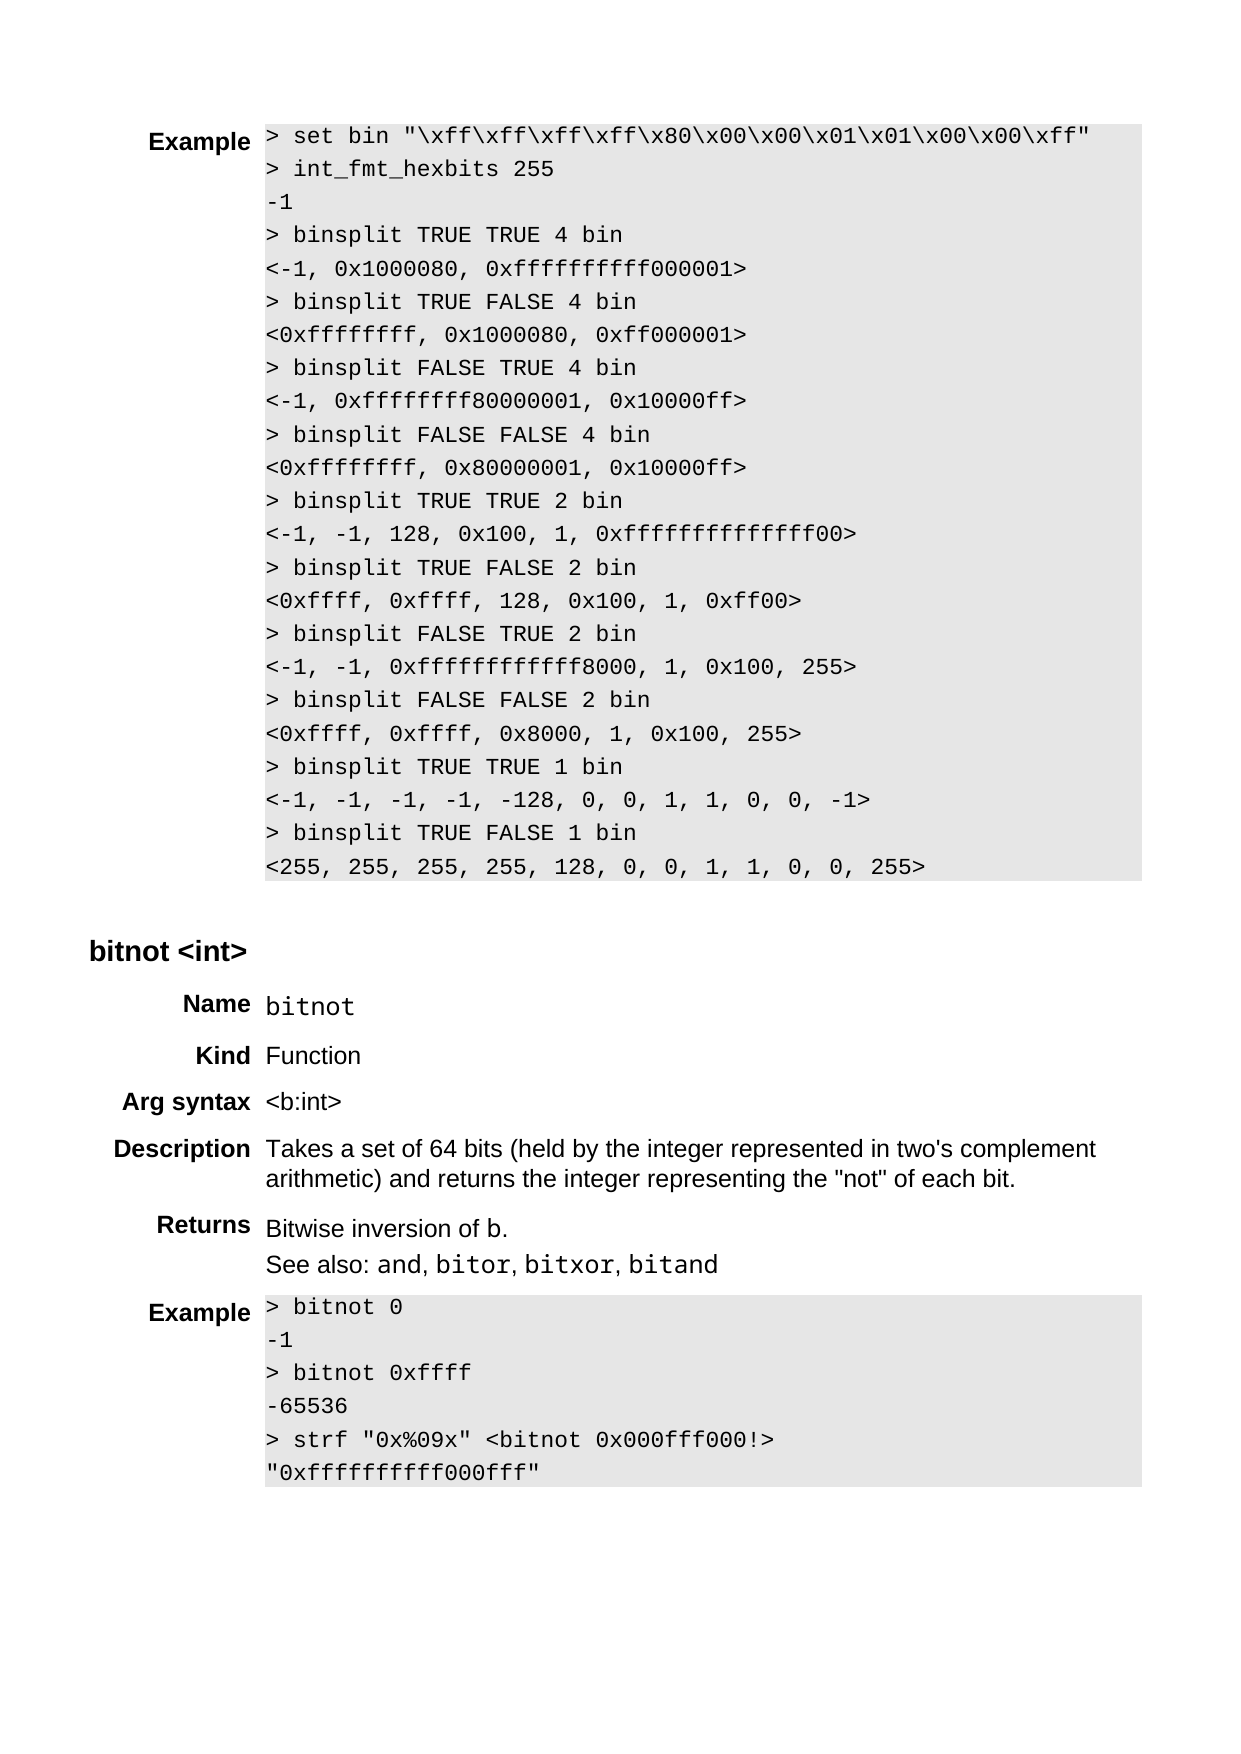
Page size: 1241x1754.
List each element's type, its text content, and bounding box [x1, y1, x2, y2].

table_cell Returns [89, 1202, 262, 1289]
table_cell <b:int> [263, 1078, 1145, 1125]
table_cell > bitnot 0 -1 > bitnot 0xffff -65536 > strf "0x%09x" <bitnot 0x000fff000!> "0xffffffffff000fff" [263, 1289, 1145, 1493]
table_cell Example [89, 1289, 262, 1493]
table_cell Takes a set of 64 bits (held by the integer represented in two's complement arithmetic) and returns the integer representing the "not" of each bit. [263, 1125, 1145, 1202]
table_cell Example [89, 118, 262, 887]
table_cell Function [263, 1032, 1145, 1078]
table_cell Arg syntax [89, 1078, 262, 1125]
table_cell > set bin "\xff\xff\xff\xff\x80\x00\x00\x01\x01\x00\x00\xff" > int_fmt_hexbits 255 -1 > binsplit TRUE TRUE 4 bin <-1, 0x1000080, 0xffffffffff000001> > binsplit TRUE FALSE 4 bin <0xffffffff, 0x1000080, 0xff000001> > binsplit FALSE TRUE 4 bin <-1, 0xffffffff80000001, 0x10000ff> > binsplit FALSE FALSE 4 bin <0xffffffff, 0x80000001, 0x10000ff> > binsplit TRUE TRUE 2 bin <-1, -1, 128, 0x100, 1, 0xffffffffffffff00> > binsplit TRUE FALSE 2 bin <0xffff, 0xffff, 128, 0x100, 1, 0xff00> > binsplit FALSE TRUE 2 bin <-1, -1, 0xffffffffffff8000, 1, 0x100, 255> > binsplit FALSE FALSE 2 bin <0xffff, 0xffff, 0x8000, 1, 0x100, 255> > binsplit TRUE TRUE 1 bin <-1, -1, -1, -1, -128, 0, 0, 1, 1, 0, 0, -1> > binsplit TRUE FALSE 1 bin <255, 255, 255, 255, 128, 0, 0, 1, 1, 0, 0, 255> [263, 118, 1145, 887]
table_cell Bitwise inversion of b. See also: and, bitor, bitxor, bitand [263, 1202, 1145, 1289]
table_cell Description [89, 1125, 262, 1202]
table_header Name [89, 980, 262, 1032]
table_cell Kind [89, 1032, 262, 1078]
table_header bitnot [263, 980, 1145, 1032]
subtitle bitnot <int> [88, 934, 1145, 968]
